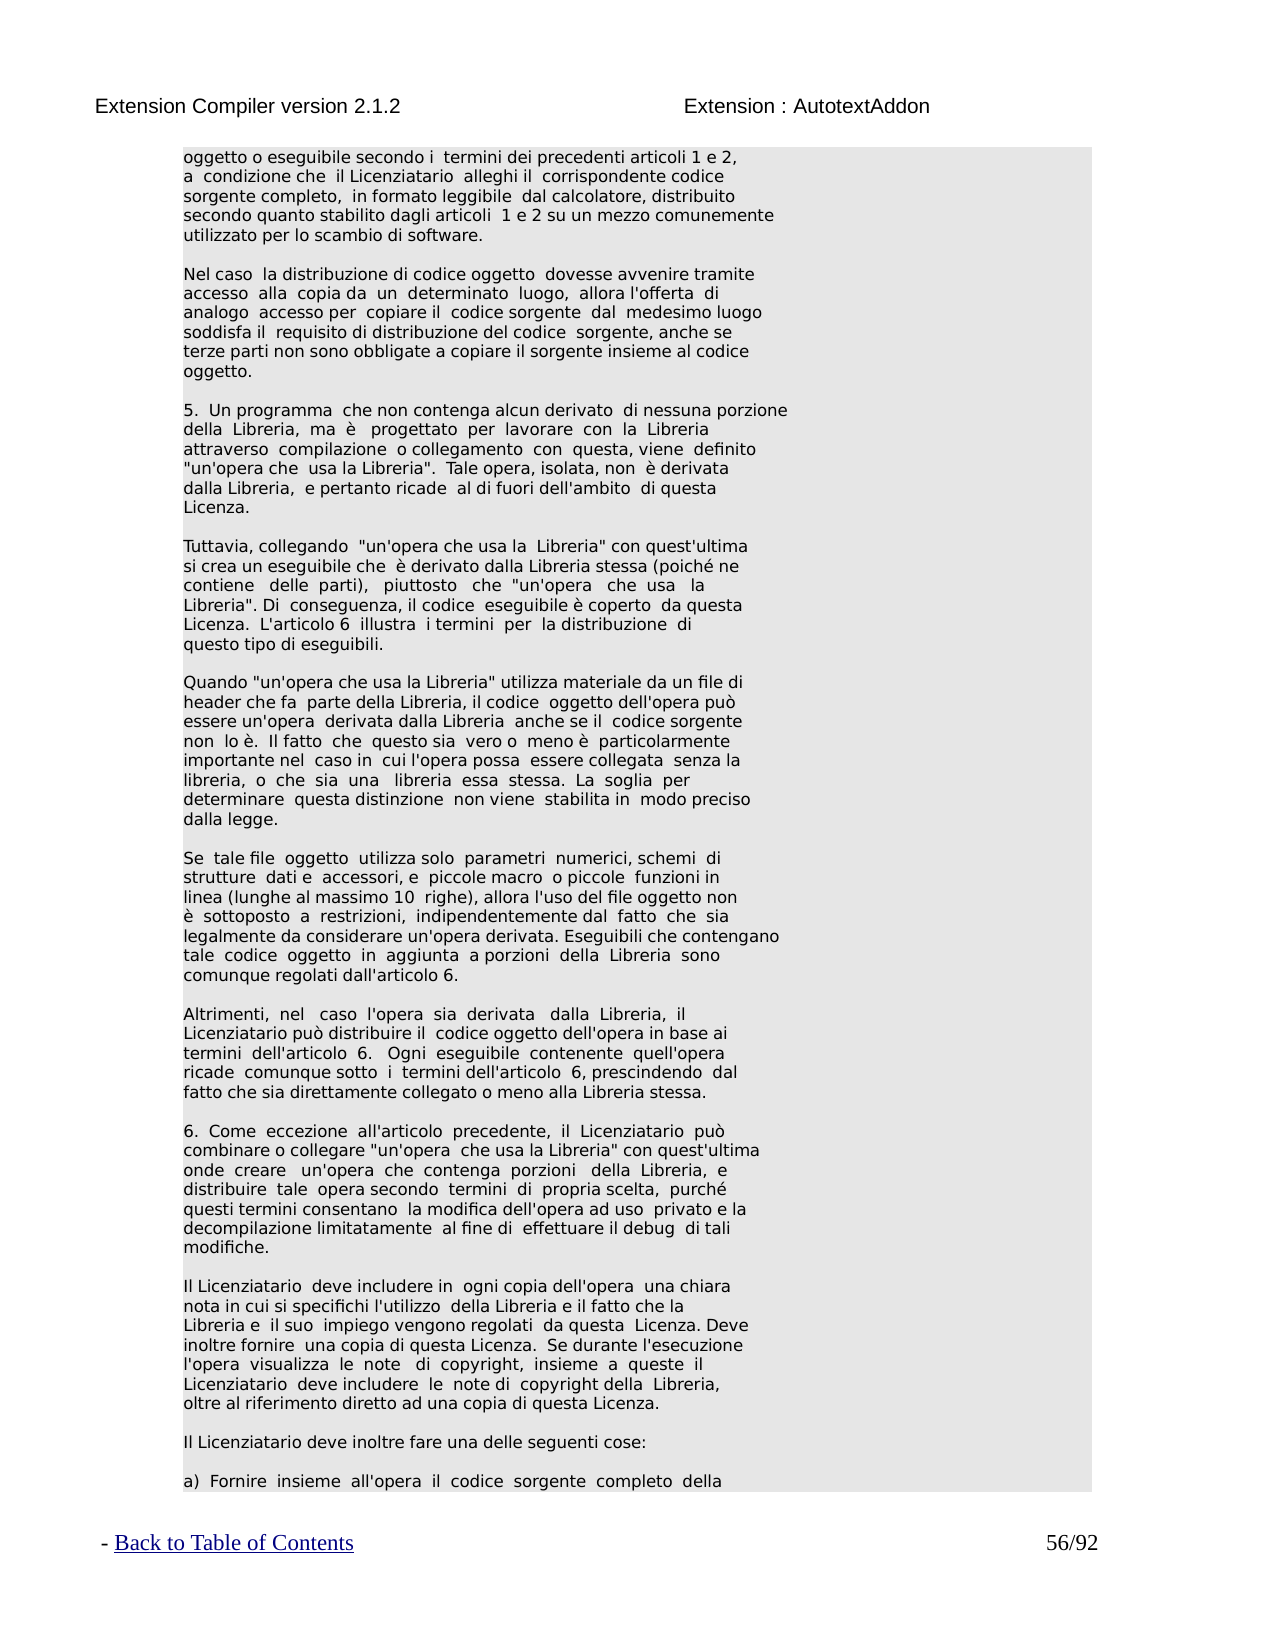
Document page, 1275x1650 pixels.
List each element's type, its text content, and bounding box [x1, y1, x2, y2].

text Licenza. L'articolo 6 illustra i termini per la distribuzione di [183, 615, 1092, 634]
text utilizzato per lo scambio di software. [183, 225, 1092, 245]
text contiene delle parti), piuttosto che "un'opera che usa la [183, 576, 1092, 596]
text determinare questa distinzione non viene stabilita in modo preciso [183, 790, 1092, 810]
text dalla Libreria, e pertanto ricade al di fuori dell'ambito di questa [183, 479, 1092, 498]
text Il Licenziatario deve includere in ogni copia dell'opera una chiara [183, 1277, 1092, 1297]
text attraverso compilazione o collegamento con questa, viene definito [183, 440, 1092, 459]
text Licenziatario può distribuire il codice oggetto dell'opera in base ai [183, 1024, 1092, 1043]
text questo tipo di eseguibili. [183, 634, 1092, 654]
text nota in cui si specifichi l'utilizzo della Libreria e il fatto che la [183, 1297, 1092, 1316]
text a) Fornire insieme all'opera il codice sorgente completo della [183, 1472, 1092, 1492]
text della Libreria, ma è progettato per lavorare con la Libreria [183, 420, 1092, 440]
text Libreria e il suo impiego vengono regolati da questa Licenza. Deve [183, 1316, 1092, 1336]
text Il Licenziatario deve inoltre fare una delle seguenti cose: [183, 1433, 1092, 1453]
text questi termini consentano la modifica dell'opera ad uso privato e la [183, 1199, 1092, 1219]
text onde creare un'opera che contenga porzioni della Libreria, e [183, 1160, 1092, 1180]
text distribuire tale opera secondo termini di propria scelta, purché [183, 1180, 1092, 1199]
text decompilazione limitatamente al fine di effettuare il debug di tali [183, 1219, 1092, 1238]
text linea (lunghe al massimo 10 righe), allora l'uso del file oggetto non [183, 888, 1092, 907]
text strutture dati e accessori, e piccole macro o piccole funzioni in [183, 868, 1092, 888]
text Licenza. [183, 498, 1092, 518]
text termini dell'articolo 6. Ogni eseguibile contenente quell'opera [183, 1043, 1092, 1063]
text si crea un eseguibile che è derivato dalla Libreria stessa (poiché ne [183, 557, 1092, 576]
text fatto che sia direttamente collegato o meno alla Libreria stessa. [183, 1082, 1092, 1102]
text legalmente da considerare un'opera derivata. Eseguibili che contengano [183, 927, 1092, 946]
text Se tale file oggetto utilizza solo parametri numerici, schemi di [183, 849, 1092, 868]
text Tuttavia, collegando "un'opera che usa la Libreria" con quest'ultima [183, 537, 1092, 557]
text a condizione che il Licenziatario alleghi il corrispondente codice [183, 167, 1092, 186]
text comunque regolati dall'articolo 6. [183, 966, 1092, 985]
text 5. Un programma che non contenga alcun derivato di nessuna porzione [183, 401, 1092, 420]
text oltre al riferimento diretto ad una copia di questa Licenza. [183, 1394, 1092, 1414]
text 6. Come eccezione all'articolo precedente, il Licenziatario può [183, 1121, 1092, 1141]
text essere un'opera derivata dalla Libreria anche se il codice sorgente [183, 712, 1092, 732]
text è sottoposto a restrizioni, indipendentemente dal fatto che sia [183, 907, 1092, 927]
text non lo è. Il fatto che questo sia vero o meno è particolarmente [183, 732, 1092, 751]
text Nel caso la distribuzione di codice oggetto dovesse avvenire tramite [183, 264, 1092, 284]
text analogo accesso per copiare il codice sorgente dal medesimo luogo [183, 303, 1092, 323]
text Altrimenti, nel caso l'opera sia derivata dalla Libreria, il [183, 1004, 1092, 1024]
text Licenziatario deve includere le note di copyright della Libreria, [183, 1375, 1092, 1394]
text sorgente completo, in formato leggibile dal calcolatore, distribuito [183, 186, 1092, 206]
text "un'opera che usa la Libreria". Tale opera, isolata, non è derivata [183, 459, 1092, 479]
text combinare o collegare "un'opera che usa la Libreria" con quest'ultima [183, 1141, 1092, 1160]
text dalla legge. [183, 810, 1092, 829]
text accesso alla copia da un determinato luogo, allora l'offerta di [183, 284, 1092, 303]
text inoltre fornire una copia di questa Licenza. Se durante l'esecuzione [183, 1336, 1092, 1355]
text soddisfa il requisito di distribuzione del codice sorgente, anche se [183, 323, 1092, 342]
text header che fa parte della Libreria, il codice oggetto dell'opera può [183, 693, 1092, 712]
text libreria, o che sia una libreria essa stessa. La soglia per [183, 771, 1092, 790]
text modifiche. [183, 1238, 1092, 1258]
text importante nel caso in cui l'opera possa essere collegata senza la [183, 751, 1092, 771]
text secondo quanto stabilito dagli articoli 1 e 2 su un mezzo comunemente [183, 206, 1092, 225]
text terze parti non sono obbligate a copiare il sorgente insieme al codice [183, 342, 1092, 362]
text Libreria". Di conseguenza, il codice eseguibile è coperto da questa [183, 596, 1092, 615]
text Quando "un'opera che usa la Libreria" utilizza materiale da un file di [183, 673, 1092, 693]
text l'opera visualizza le note di copyright, insieme a queste il [183, 1355, 1092, 1375]
text tale codice oggetto in aggiunta a porzioni della Libreria sono [183, 946, 1092, 966]
text ricade comunque sotto i termini dell'articolo 6, prescindendo dal [183, 1063, 1092, 1082]
text oggetto. [183, 362, 1092, 381]
text oggetto o eseguibile secondo i termini dei precedenti articoli 1 e 2, [183, 147, 1092, 167]
